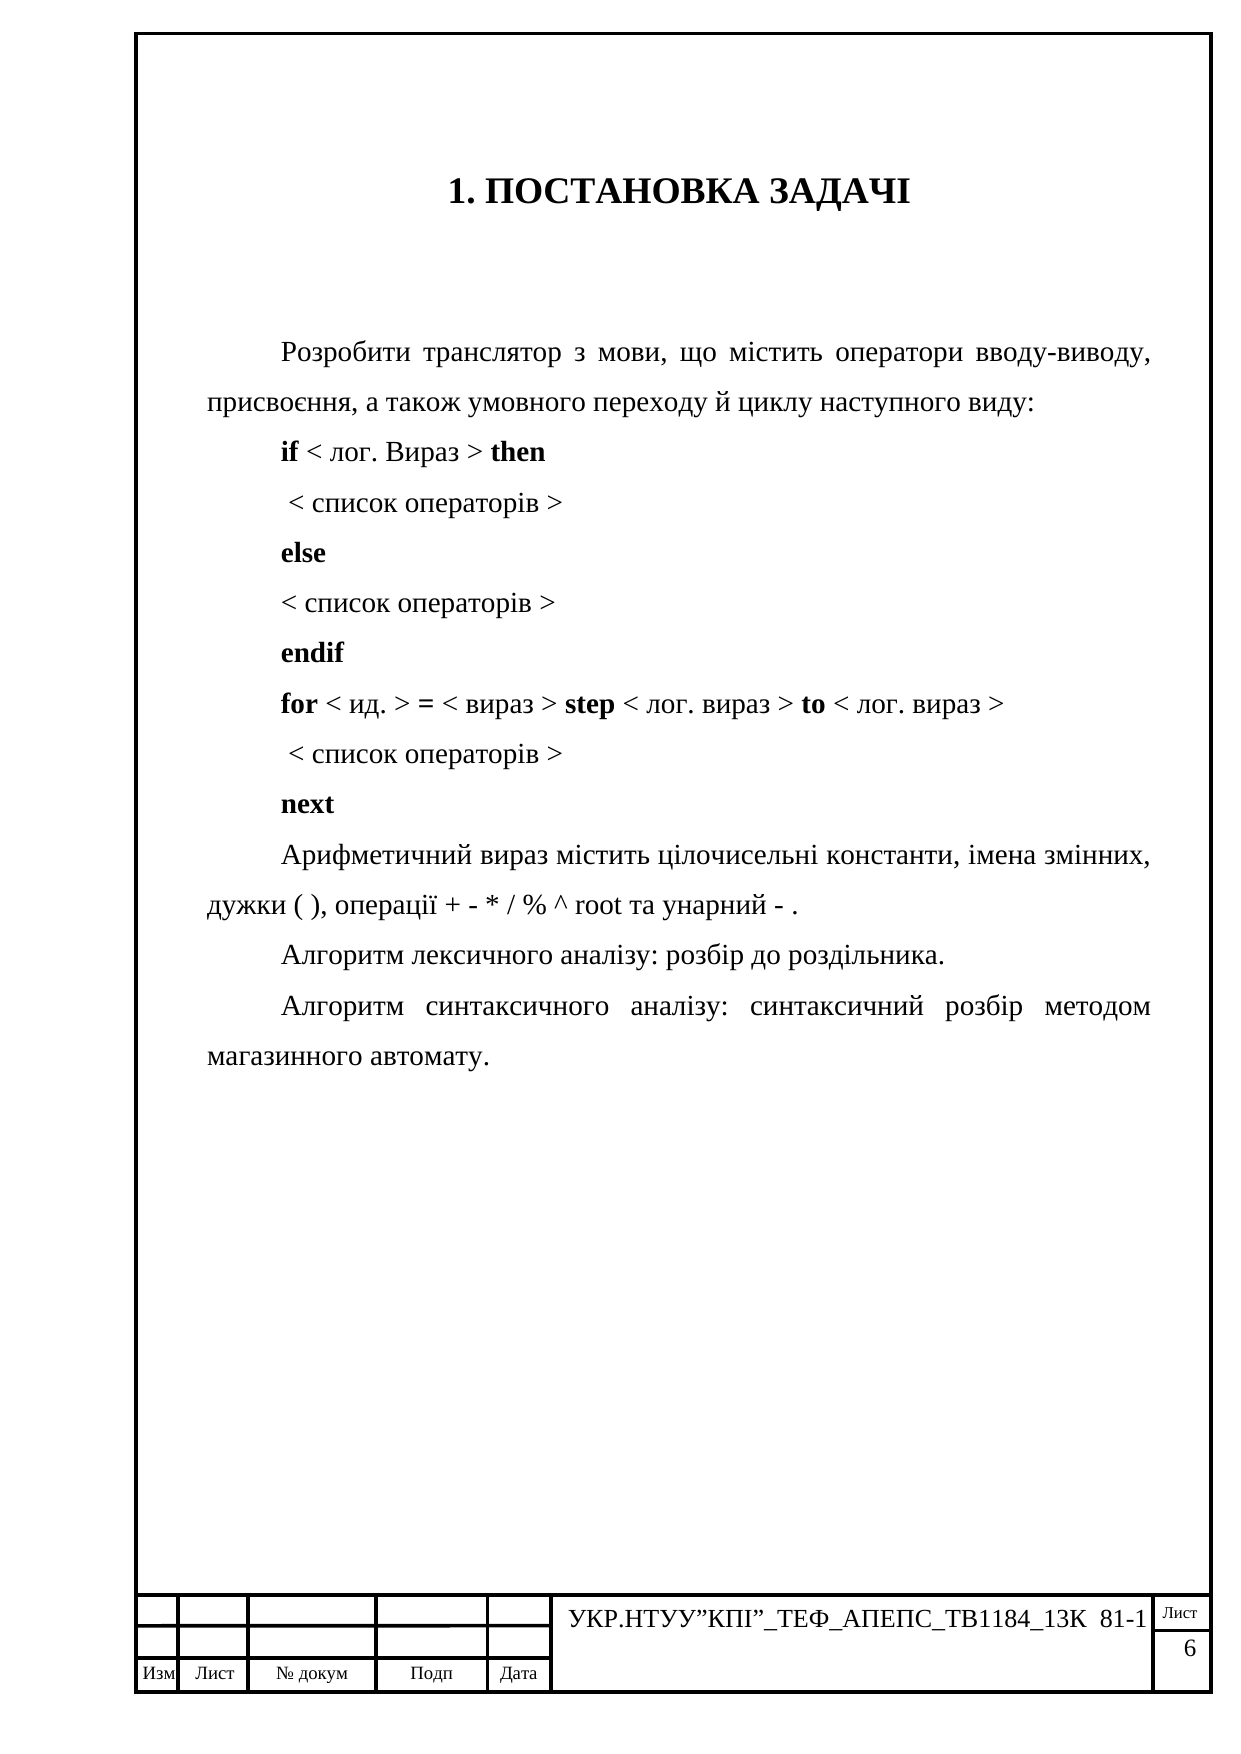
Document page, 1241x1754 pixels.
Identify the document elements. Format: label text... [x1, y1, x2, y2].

text < список операторів > [207, 585, 1152, 619]
text Розробити транслятор з мови, що містить оператори вводу-виводу, присвоєння, а також умовного переходу й циклу наступного виду: [207, 334, 1152, 418]
text Алгоритм синтаксичного аналізу: синтаксичний розбір методом магазинного автомату. [207, 988, 1152, 1072]
text for < ид. > = < вираз > step < лог. вираз > to < лог. вираз > [207, 686, 1152, 719]
text Арифметичний вираз містить цілочисельні константи, імена змінних, дужки ( ), операції + - * / % ^ root та унарний - . [207, 837, 1152, 921]
text Алгоритм лексичного аналізу: розбір до роздільника. [207, 937, 1152, 971]
text else [207, 535, 1152, 568]
text < список операторів > [207, 736, 1152, 770]
text if < лог. Вираз > then [207, 434, 1152, 468]
text next [207, 787, 1152, 820]
list ПОСТАНОВКА ЗАДАЧІ [177, 168, 1181, 212]
text < список операторів > [207, 485, 1152, 518]
text endif [207, 636, 1152, 669]
